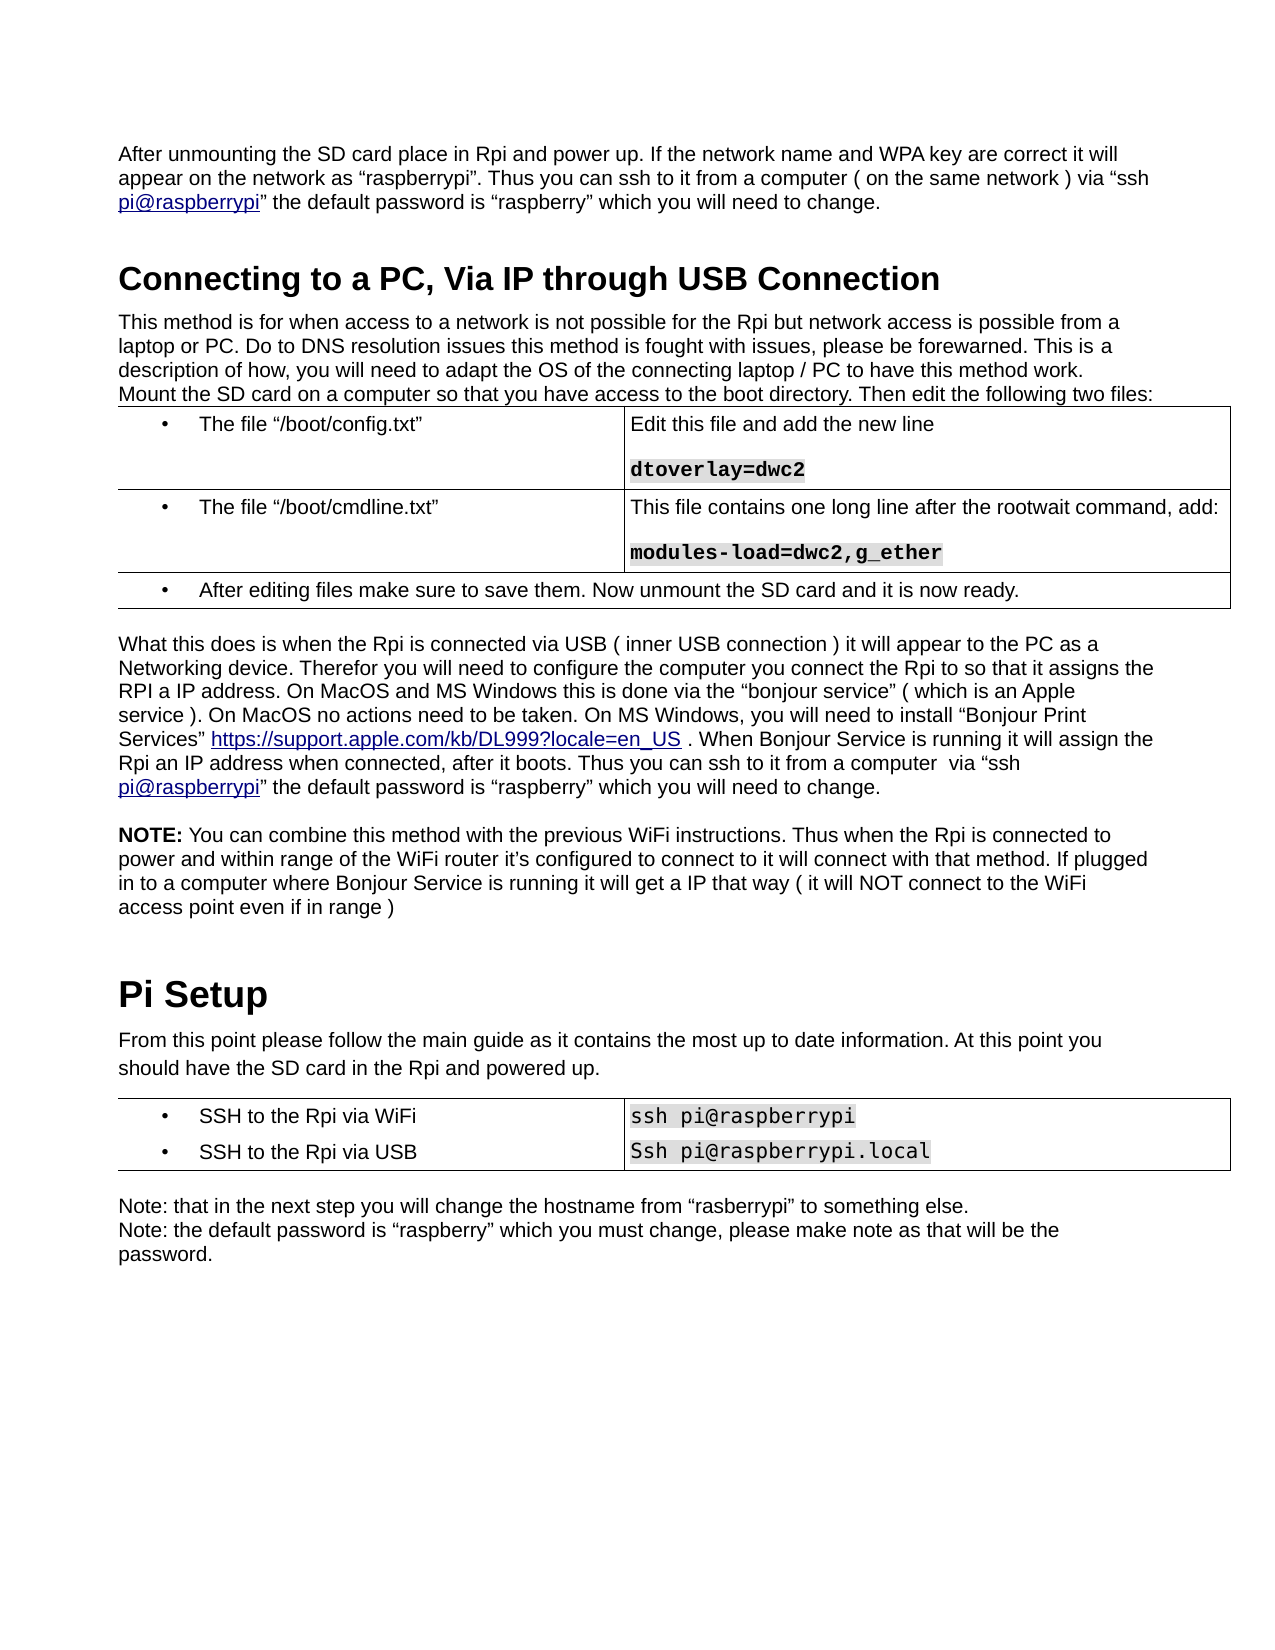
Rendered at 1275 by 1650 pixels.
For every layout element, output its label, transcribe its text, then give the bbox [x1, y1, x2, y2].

table_cell SSH to the Rpi via USB [118, 1134, 624, 1169]
table_cell The file “/boot/cmdline.txt” [118, 490, 624, 572]
text Mount the SD card on a computer so that you have access to the boot directory. Then edit the following two files: [118, 382, 1157, 406]
subtitle Connecting to a PC, Via IP through USB Connection [118, 259, 1157, 297]
table_header ssh pi@raspberrypi [625, 1099, 1230, 1134]
table_cell This file contains one long line after the rootwait command, add: modules-load=dwc2,g_ether [625, 490, 1230, 572]
table_cell Ssh pi@raspberrypi.local [625, 1134, 1230, 1169]
subtitle Pi Setup [118, 973, 1157, 1016]
table_header The file “/boot/config.txt” [118, 407, 624, 489]
text NOTE: You can combine this method with the previous WiFi instructions. Thus when the Rpi is connected to power and within range of the WiFi router it’s configured to connect to it will connect with that method. If plugged in to a computer where Bonjour Service is running it will get a IP that way ( it will NOT connect to the WiFi access point even if in range ) [118, 823, 1157, 919]
text Note: that in the next step you will change the hostname from “rasberrypi” to something else. [118, 1193, 1157, 1217]
table_header Edit this file and add the new line dtoverlay=dwc2 [625, 407, 1230, 489]
text This method is for when access to a network is not possible for the Rpi but network access is possible from a laptop or PC. Do to DNS resolution issues this method is fought with issues, please be forewarned. This is a description of how, you will need to adapt the OS of the connecting laptop / PC to have this method work. [118, 310, 1157, 382]
text From this point please follow the main guide as it contains the most up to date information. At this point you should have the SD card in the Rpi and powered up. [118, 1028, 1157, 1080]
text What this does is when the Rpi is connected via USB ( inner USB connection ) it will appear to the PC as a Networking device. Therefor you will need to configure the computer you connect the Rpi to so that it assigns the RPI a IP address. On MacOS and MS Windows this is done via the “bonjour service” ( which is an Apple service ). On MacOS no actions need to be taken. On MS Windows, you will need to install “Bonjour Print Services” https://support.apple.com/kb/DL999?locale=en_US . When Bonjour Service is running it will assign the Rpi an IP address when connected, after it boots. Thus you can ssh to it from a computer via “ssh pi@raspberrypi” the default password is “raspberry” which you will need to change. [118, 631, 1157, 799]
table_cell After editing files make sure to save them. Now unmount the SD card and it is now ready. [118, 573, 1230, 607]
table_header SSH to the Rpi via WiFi [118, 1099, 624, 1134]
text Note: the default password is “raspberry” which you must change, please make note as that will be the password. [118, 1217, 1157, 1265]
text After unmounting the SD card place in Rpi and power up. If the network name and WPA key are correct it will appear on the network as “raspberrypi”. Thus you can ssh to it from a computer ( on the same network ) via “ssh pi@raspberrypi” the default password is “raspberry” which you will need to change. [118, 142, 1157, 214]
